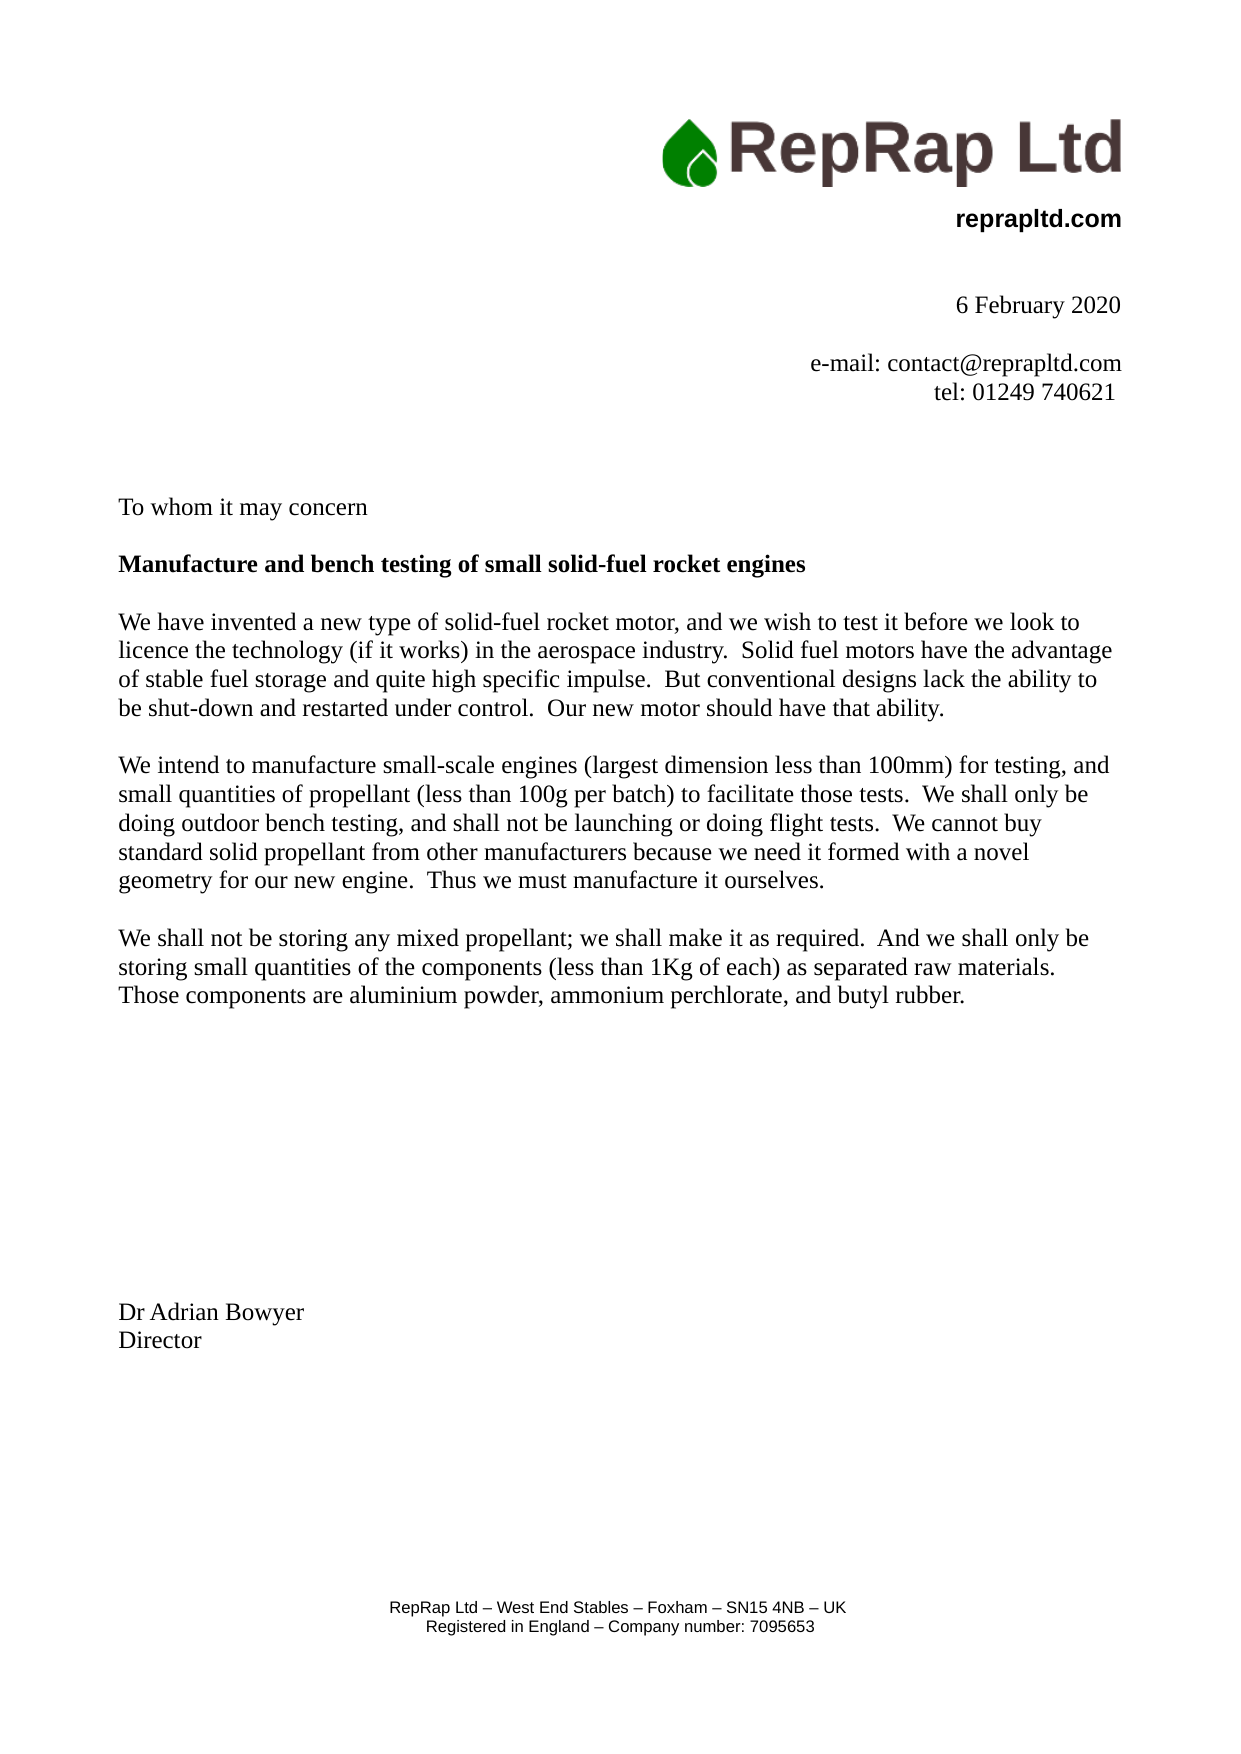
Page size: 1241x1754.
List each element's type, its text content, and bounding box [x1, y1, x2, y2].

text reprapltd.com [118, 204, 1122, 233]
text e-mail: contact@reprapltd.com [118, 348, 1122, 377]
text We shall not be storing any mixed propellant; we shall make it as required. And we shall only be storing small quantities of the components (less than 1Kg of each) as separated raw materials. Those components are aluminium powder, ammonium perchlorate, and butyl rubber. [118, 923, 1122, 1009]
text 6 February 2020 [118, 291, 1122, 319]
picture [662, 119, 1121, 187]
text We intend to manufacture small-scale engines (largest dimension less than 100mm) for testing, and small quantities of propellant (less than 100g per batch) to facilitate those tests. We shall only be doing outdoor bench testing, and shall not be launching or doing flight tests. We cannot buy standard solid propellant from other manufacturers because we need it formed with a novel geometry for our new engine. Thus we must manufacture it ourselves. [118, 751, 1122, 894]
text Manufacture and bench testing of small solid-fuel rocket engines [118, 549, 1122, 578]
text To whom it may concern [118, 492, 1122, 521]
text Dr Adrian Bowyer [118, 1297, 1122, 1326]
text Director [118, 1326, 1122, 1354]
text tel: 01249 740621 [118, 377, 1122, 406]
text We have invented a new type of solid-fuel rocket motor, and we wish to test it before we look to licence the technology (if it works) in the aerospace industry. Solid fuel motors have the advantage of stable fuel storage and quite high specific impulse. But conventional designs lack the ability to be shut-down and restarted under control. Our new motor should have that ability. [118, 607, 1122, 722]
